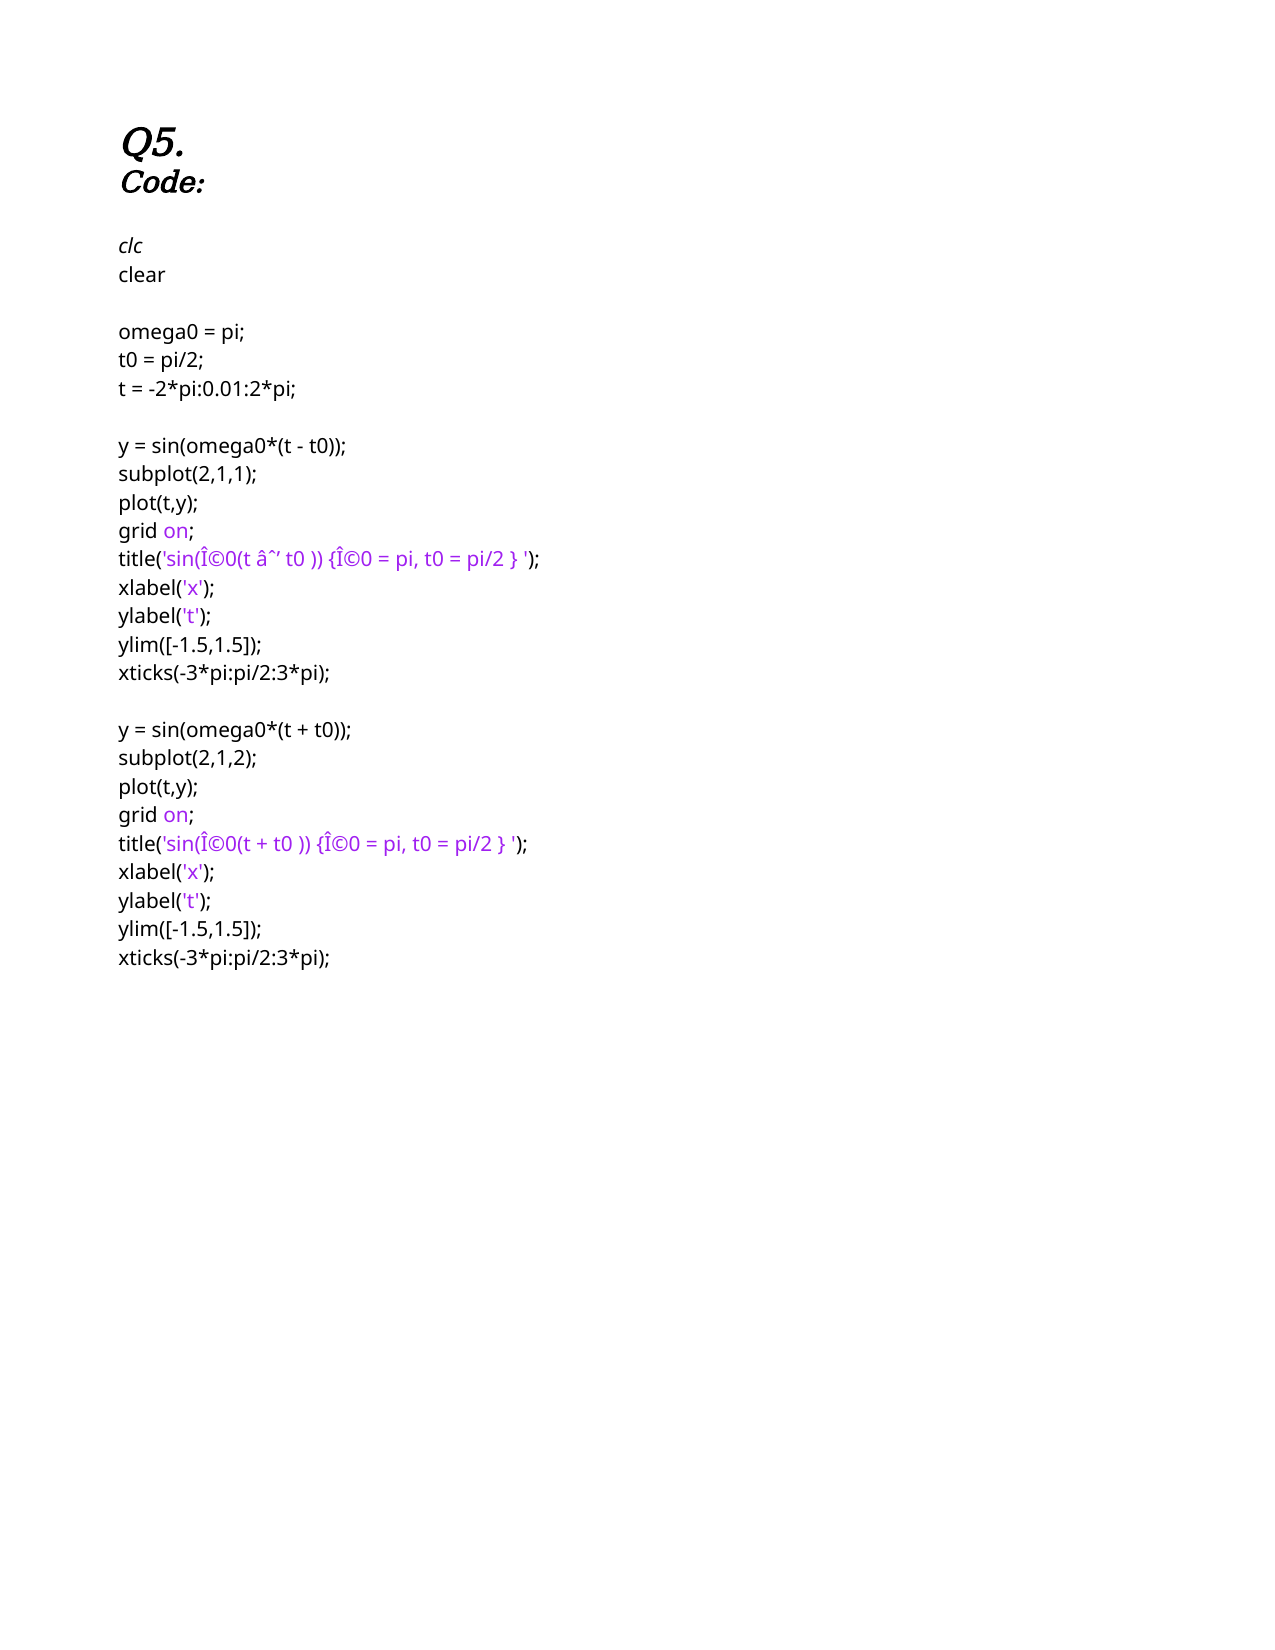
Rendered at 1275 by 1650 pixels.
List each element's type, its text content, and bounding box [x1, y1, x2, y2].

text plot(t,y); [118, 772, 1157, 800]
text ylabel('t'); [118, 601, 1157, 630]
text y = sin(omega0*(t - t0)); [118, 431, 1157, 459]
text Q5. [118, 118, 1157, 163]
text title('sin(Î©0(t + t0 )) {Î©0 = pi, t0 = pi/2 } '); [118, 829, 1157, 857]
text xlabel('x'); [118, 857, 1157, 886]
text t0 = pi/2; [118, 345, 1157, 374]
text grid on; [118, 800, 1157, 829]
text xticks(-3*pi:pi/2:3*pi); [118, 658, 1157, 687]
text grid on; [118, 516, 1157, 544]
text xlabel('x'); [118, 573, 1157, 601]
text Code: [118, 163, 1157, 198]
text t = -2*pi:0.01:2*pi; [118, 374, 1157, 402]
text title('sin(Î©0(t âˆ’ t0 )) {Î©0 = pi, t0 = pi/2 } '); [118, 544, 1157, 573]
text ylabel('t'); [118, 886, 1157, 914]
text subplot(2,1,2); [118, 743, 1157, 772]
text xticks(-3*pi:pi/2:3*pi); [118, 943, 1157, 971]
text ylim([-1.5,1.5]); [118, 914, 1157, 943]
text omega0 = pi; [118, 317, 1157, 345]
text clc [118, 232, 1157, 260]
text ylim([-1.5,1.5]); [118, 630, 1157, 658]
text subplot(2,1,1); [118, 459, 1157, 488]
text y = sin(omega0*(t + t0)); [118, 715, 1157, 743]
text clear [118, 260, 1157, 288]
text plot(t,y); [118, 488, 1157, 516]
